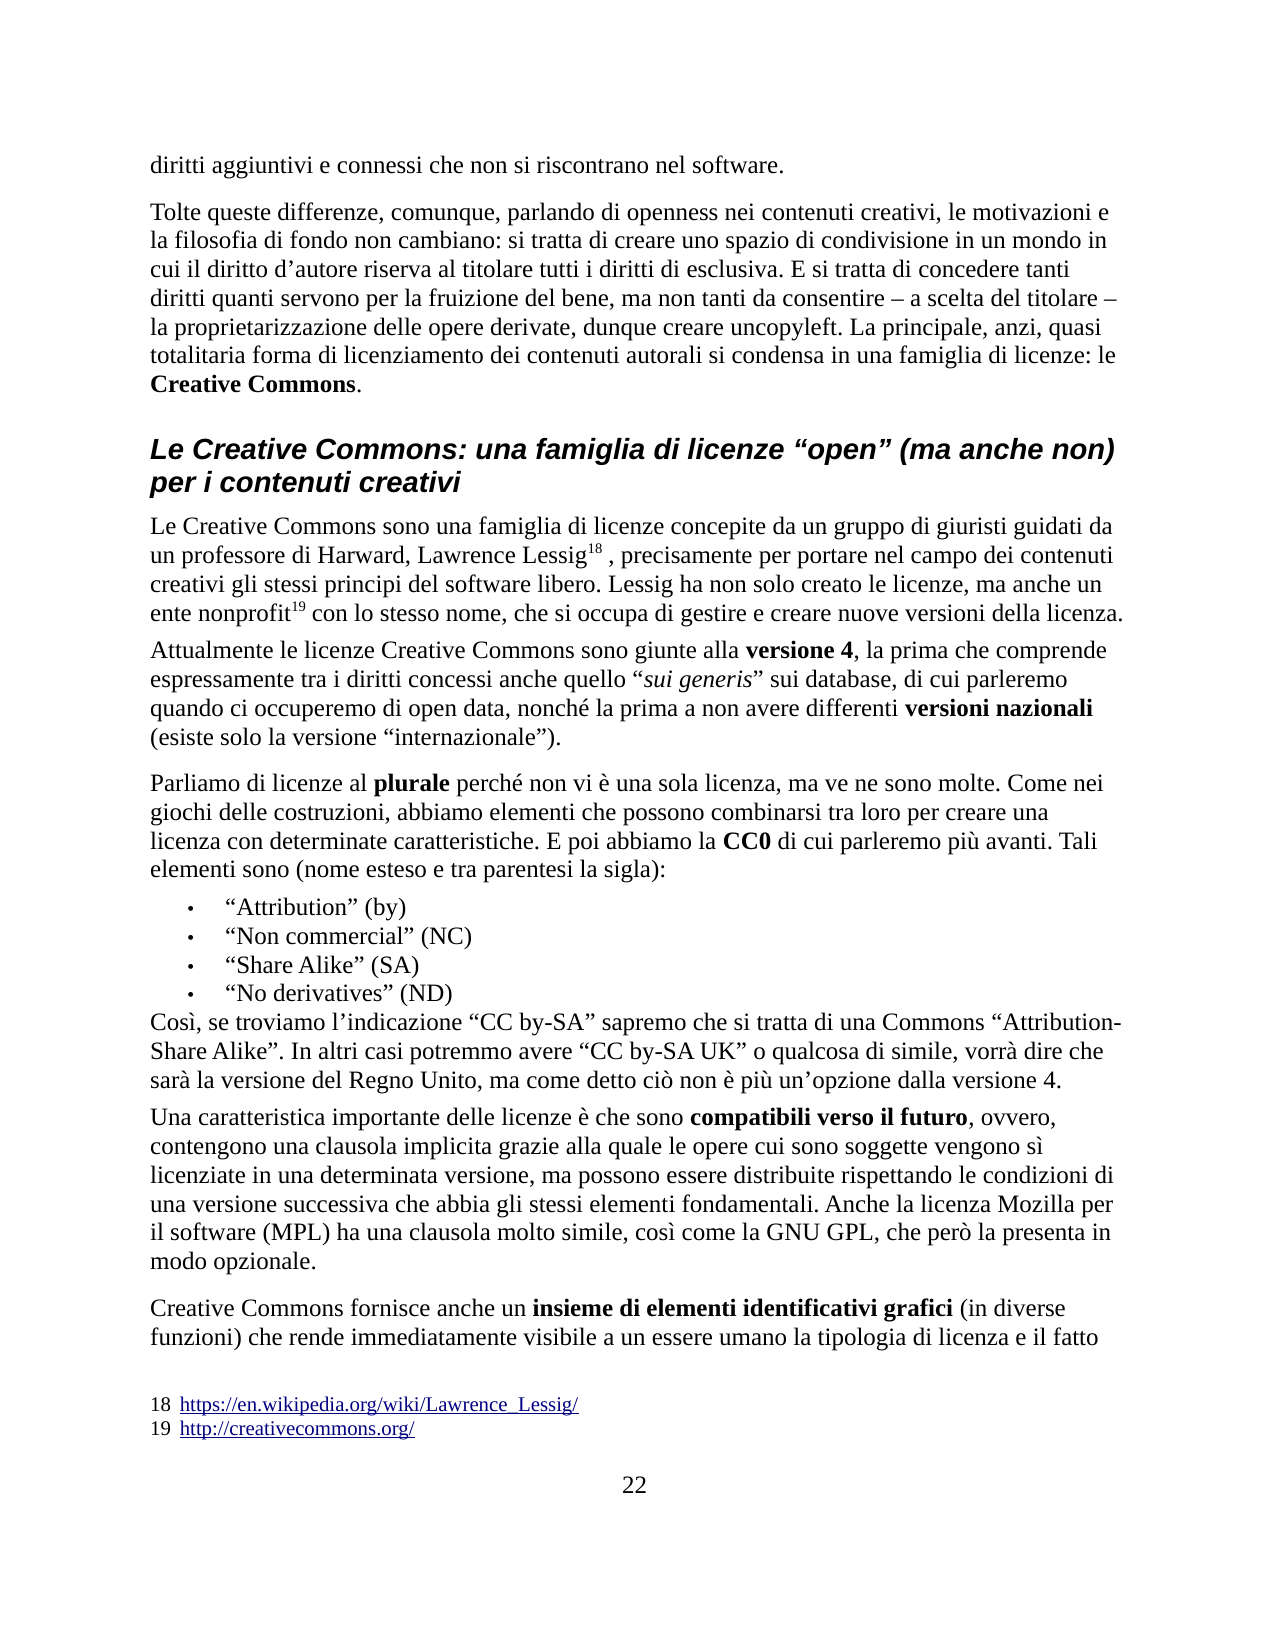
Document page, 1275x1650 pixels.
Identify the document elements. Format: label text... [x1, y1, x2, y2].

text Attualmente le licenze Creative Commons sono giunte alla versione 4, la prima che comprende espressamente tra i diritti concessi anche quello “sui generis” sui database, di cui parleremo quando ci occuperemo di open data, nonché la prima a non avere differenti versioni nazionali (esiste solo la versione “internazionale”). [150, 635, 1125, 750]
text Creative Commons fornisce anche un insieme di elementi identificativi grafici (in diverse funzioni) che rende immediatamente visibile a un essere umano la tipologia di licenza e il fatto [150, 1293, 1125, 1350]
text Una caratteristica importante delle licenze è che sono compatibili verso il futuro, ovvero, contengono una clausola implicita grazie alla quale le opere cui sono soggette vengono sì licenziate in una determinata versione, ma possono essere distribuite rispettando le condizioni di una versione successiva che abbia gli stessi elementi fondamentali. Anche la licenza Mozilla per il software (MPL) ha una clausola molto simile, così come la GNU GPL, che però la presenta in modo opzionale. [150, 1102, 1125, 1275]
list “Attribution” (by) [187, 892, 1125, 921]
text Tolte queste differenze, comunque, parlando di openness nei contenuti creativi, le motivazioni e la filosofia di fondo non cambiano: si tratta di creare uno spazio di condivisione in un mondo in cui il diritto d’autore riserva al titolare tutti i diritti di esclusiva. E si tratta di concedere tanti diritti quanti servono per la fruizione del bene, ma non tanti da consentire – a scelta del titolare – la proprietarizzazione delle opere derivate, dunque creare uncopyleft. La principale, anzi, quasi totalitaria forma di licenziamento dei contenuti autorali si condensa in una famiglia di licenze: le Creative Commons. [150, 197, 1125, 398]
text https://en.wikipedia.org/wiki/Lawrence_Lessig/ [150, 1392, 1125, 1416]
text http://creativecommons.org/ [150, 1416, 1125, 1440]
subtitle Le Creative Commons: una famiglia di licenze “open” (ma anche non) per i contenuti creativi [150, 432, 1125, 499]
list “Share Alike” (SA) [187, 950, 1125, 978]
list “Non commercial” (NC) [187, 921, 1125, 950]
text Così, se troviamo l’indicazione “CC by-SA” sapremo che si tratta di una Commons “Attribution-Share Alike”. In altri casi potremmo avere “CC by-SA UK” o qualcosa di simile, vorrà dire che sarà la versione del Regno Unito, ma come detto ciò non è più un’opzione dalla versione 4. [150, 1007, 1125, 1093]
text Le Creative Commons sono una famiglia di licenze concepite da un gruppo di giuristi guidati da un professore di Harward, Lawrence Lessig , precisamente per portare nel campo dei contenuti creativi gli stessi principi del software libero. Lessig ha non solo creato le licenze, ma anche un ente nonprofit con lo stesso nome, che si occupa di gestire e creare nuove versioni della licenza. [150, 511, 1125, 626]
list “No derivatives” (ND) [187, 978, 1125, 1007]
text diritti aggiuntivi e connessi che non si riscontrano nel software. [150, 150, 1125, 179]
text Parliamo di licenze al plurale perché non vi è una sola licenza, ma ve ne sono molte. Come nei giochi delle costruzioni, abbiamo elementi che possono combinarsi tra loro per creare una licenza con determinate caratteristiche. E poi abbiamo la CC0 di cui parleremo più avanti. Tali elementi sono (nome esteso e tra parentesi la sigla): [150, 768, 1125, 883]
